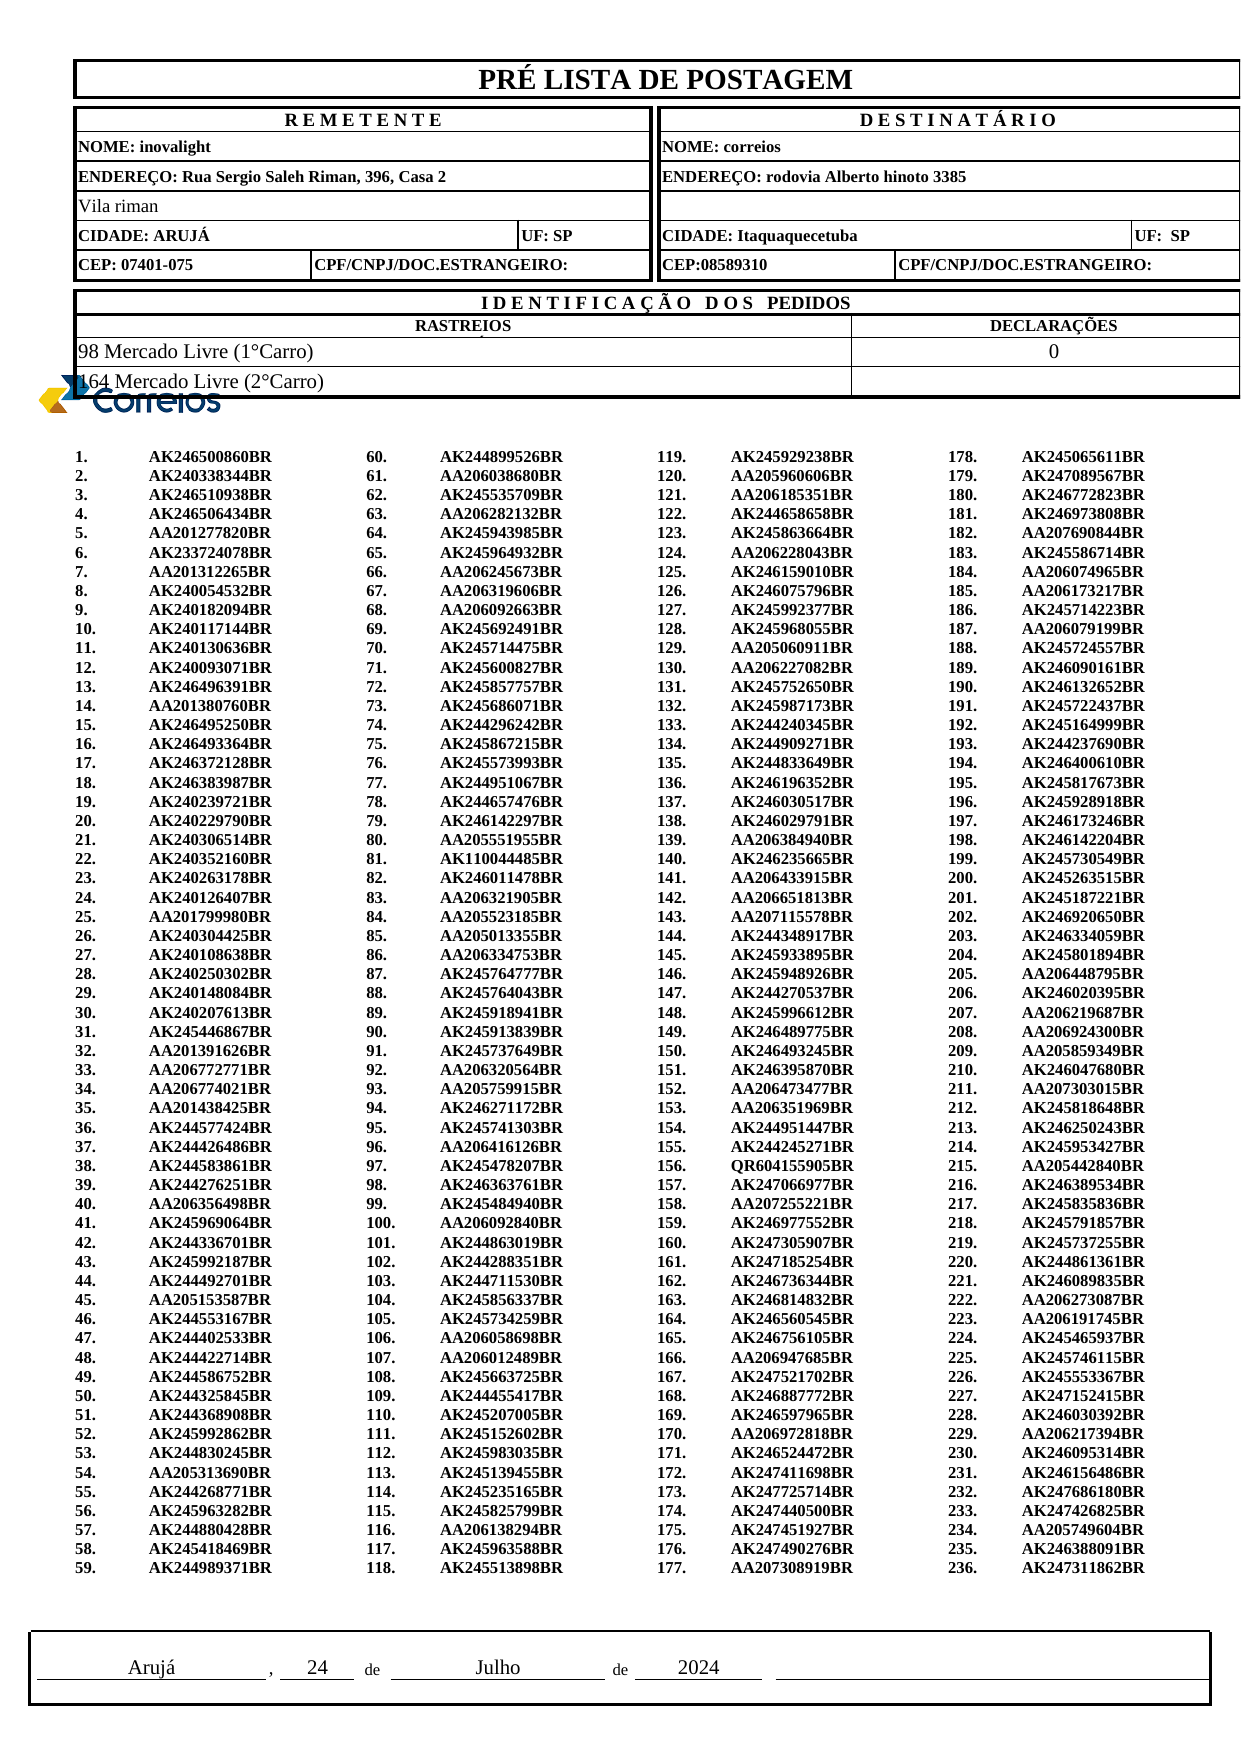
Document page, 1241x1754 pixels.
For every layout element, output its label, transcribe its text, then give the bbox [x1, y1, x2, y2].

list AK245987173BR [657, 696, 911, 715]
list AK245513898BR [366, 1558, 620, 1577]
list AK245968055BR [657, 619, 911, 638]
list AA205759915BR [366, 1079, 620, 1098]
list AK246973808BR [948, 504, 1240, 523]
list AK245714223BR [948, 600, 1240, 619]
list AK246496391BR [75, 677, 329, 696]
list AK247152415BR [948, 1386, 1240, 1405]
list AK246772823BR [948, 485, 1240, 504]
list AK245746115BR [948, 1347, 1240, 1367]
list AK244336701BR [75, 1232, 329, 1252]
list AK246524472BR [657, 1443, 911, 1462]
list AK245065611BR [948, 447, 1240, 466]
list AA206245673BR [366, 562, 620, 581]
list AK245535709BR [366, 485, 620, 504]
list AK247066977BR [657, 1175, 911, 1194]
list AA206038680BR [366, 466, 620, 485]
list AK246920650BR [948, 907, 1240, 926]
list AK244899526BR [366, 447, 620, 466]
list AA206092840BR [366, 1213, 620, 1232]
list AA206320564BR [366, 1060, 620, 1079]
list AK244402533BR [75, 1328, 329, 1347]
list AK244553167BR [75, 1309, 329, 1328]
list AK245964932BR [366, 542, 620, 562]
list AK245263515BR [948, 868, 1240, 887]
list AA205013355BR [366, 926, 620, 945]
list AK246029791BR [657, 811, 911, 830]
list AK246887772BR [657, 1386, 911, 1405]
list AK244325845BR [75, 1386, 329, 1405]
list AK244368908BR [75, 1405, 329, 1424]
list AA207308919BR [657, 1558, 911, 1577]
list AK247305907BR [657, 1232, 911, 1252]
list AA206774021BR [75, 1079, 329, 1098]
list AA206972818BR [657, 1424, 911, 1443]
list AK245741303BR [366, 1117, 620, 1137]
list AA206356498BR [75, 1194, 329, 1213]
list AA206321905BR [366, 887, 620, 907]
list AK246089835BR [948, 1271, 1240, 1290]
list AK247521702BR [657, 1367, 911, 1386]
list AK244863019BR [366, 1232, 620, 1252]
list AK245686071BR [366, 696, 620, 715]
list AK246493245BR [657, 1041, 911, 1060]
list AK244268771BR [75, 1482, 329, 1501]
list AK245714475BR [366, 638, 620, 657]
list AK245573993BR [366, 753, 620, 772]
list AK110044485BR [366, 849, 620, 868]
list AK244288351BR [366, 1252, 620, 1271]
list AK240148084BR [75, 983, 329, 1002]
list AA206227082BR [657, 657, 911, 677]
list AK246372128BR [75, 753, 329, 772]
list AK246500860BR [75, 447, 329, 466]
list AA206651813BR [657, 887, 911, 907]
list AA201380760BR [75, 696, 329, 715]
list AK246489775BR [657, 1022, 911, 1041]
list AK245856337BR [366, 1290, 620, 1309]
list AK245913839BR [366, 1022, 620, 1041]
list AA206351969BR [657, 1098, 911, 1117]
list AK247311862BR [948, 1558, 1240, 1577]
list AK245992862BR [75, 1424, 329, 1443]
list AA206947685BR [657, 1347, 911, 1367]
list AK245484940BR [366, 1194, 620, 1213]
list AK245139455BR [366, 1462, 620, 1482]
list AA206319606BR [366, 581, 620, 600]
list AK246388091BR [948, 1539, 1240, 1558]
list AA206074965BR [948, 562, 1240, 581]
list AA205551955BR [366, 830, 620, 849]
list AK246363761BR [366, 1175, 620, 1194]
list AK247725714BR [657, 1482, 911, 1501]
list AA206058698BR [366, 1328, 620, 1347]
list AA206448795BR [948, 964, 1240, 983]
list AK245963282BR [75, 1501, 329, 1520]
list AK244830245BR [75, 1443, 329, 1462]
list AK244989371BR [75, 1558, 329, 1577]
list AK240263178BR [75, 868, 329, 887]
list AK245734259BR [366, 1309, 620, 1328]
list AK245791857BR [948, 1213, 1240, 1232]
list AK246095314BR [948, 1443, 1240, 1462]
list AK244426486BR [75, 1137, 329, 1156]
list AK244348917BR [657, 926, 911, 945]
list AK246142204BR [948, 830, 1240, 849]
list AK247411698BR [657, 1462, 911, 1482]
list AK246383987BR [75, 772, 329, 792]
list AA201799980BR [75, 907, 329, 926]
list AA206384940BR [657, 830, 911, 849]
list AA206012489BR [366, 1347, 620, 1367]
list AA207255221BR [657, 1194, 911, 1213]
list AA206416126BR [366, 1137, 620, 1156]
list AK240182094BR [75, 600, 329, 619]
list AK245465937BR [948, 1328, 1240, 1347]
list AA201312265BR [75, 562, 329, 581]
list AK245983035BR [366, 1443, 620, 1462]
list AK245235165BR [366, 1482, 620, 1501]
list AK240304425BR [75, 926, 329, 945]
list AK246395870BR [657, 1060, 911, 1079]
list AA205960606BR [657, 466, 911, 485]
list AK240338344BR [75, 466, 329, 485]
list AK246250243BR [948, 1117, 1240, 1137]
list AA206138294BR [366, 1520, 620, 1539]
list AK244711530BR [366, 1271, 620, 1290]
list AK244657476BR [366, 792, 620, 811]
list AK245953427BR [948, 1137, 1240, 1156]
list AK246510938BR [75, 485, 329, 504]
list AK246597965BR [657, 1405, 911, 1424]
list AK245825799BR [366, 1501, 620, 1520]
list AK245152602BR [366, 1424, 620, 1443]
list AK244951447BR [657, 1117, 911, 1137]
list AK247451927BR [657, 1520, 911, 1539]
list AA205523185BR [366, 907, 620, 926]
list AA205060911BR [657, 638, 911, 657]
list AK246495250BR [75, 715, 329, 734]
list AK244833649BR [657, 753, 911, 772]
list AK245418469BR [75, 1539, 329, 1558]
list AK240250302BR [75, 964, 329, 983]
list AK244296242BR [366, 715, 620, 734]
list AK244880428BR [75, 1520, 329, 1539]
list AA205313690BR [75, 1462, 329, 1482]
list AA207115578BR [657, 907, 911, 926]
list AK244577424BR [75, 1117, 329, 1137]
list AK246047680BR [948, 1060, 1240, 1079]
list AA205749604BR [948, 1520, 1240, 1539]
list AK245164999BR [948, 715, 1240, 734]
list AK244245271BR [657, 1137, 911, 1156]
list AK244658658BR [657, 504, 911, 523]
list AK233724078BR [75, 542, 329, 562]
list AA205859349BR [948, 1041, 1240, 1060]
list AK245992377BR [657, 600, 911, 619]
list AK246196352BR [657, 772, 911, 792]
list AK245187221BR [948, 887, 1240, 907]
list AA201438425BR [75, 1098, 329, 1117]
list AK240117144BR [75, 619, 329, 638]
list AK245586714BR [948, 542, 1240, 562]
list AK245737649BR [366, 1041, 620, 1060]
list AK240126407BR [75, 887, 329, 907]
list AK245207005BR [366, 1405, 620, 1424]
list AK246271172BR [366, 1098, 620, 1117]
list AK244455417BR [366, 1386, 620, 1405]
list AK247185254BR [657, 1252, 911, 1271]
list AA206273087BR [948, 1290, 1240, 1309]
list AK240108638BR [75, 945, 329, 964]
list QR604155905BR [657, 1156, 911, 1175]
list AK240352160BR [75, 849, 329, 868]
list AK240239721BR [75, 792, 329, 811]
list AK244270537BR [657, 983, 911, 1002]
list AA206924300BR [948, 1022, 1240, 1041]
list AK245663725BR [366, 1367, 620, 1386]
list AK245600827BR [366, 657, 620, 677]
list AK246756105BR [657, 1328, 911, 1347]
list AK244951067BR [366, 772, 620, 792]
list AA206173217BR [948, 581, 1240, 600]
list AK246977552BR [657, 1213, 911, 1232]
list AK247426825BR [948, 1501, 1240, 1520]
list AK245817673BR [948, 772, 1240, 792]
list AK246030517BR [657, 792, 911, 811]
list AA205442840BR [948, 1156, 1240, 1175]
list AK245752650BR [657, 677, 911, 696]
list AK244909271BR [657, 734, 911, 753]
list AK247089567BR [948, 466, 1240, 485]
list AA206079199BR [948, 619, 1240, 638]
list AA201391626BR [75, 1041, 329, 1060]
list AK240306514BR [75, 830, 329, 849]
list AK240229790BR [75, 811, 329, 830]
list AA207690844BR [948, 523, 1240, 542]
list AA206217394BR [948, 1424, 1240, 1443]
list AA206092663BR [366, 600, 620, 619]
list AK246334059BR [948, 926, 1240, 945]
list AK245692491BR [366, 619, 620, 638]
list AK246075796BR [657, 581, 911, 600]
list AK246506434BR [75, 504, 329, 523]
list AK245724557BR [948, 638, 1240, 657]
list AK247490276BR [657, 1539, 911, 1558]
list AA205153587BR [75, 1290, 329, 1309]
list AK240093071BR [75, 657, 329, 677]
list AK246814832BR [657, 1290, 911, 1309]
list AA206473477BR [657, 1079, 911, 1098]
list AK244583861BR [75, 1156, 329, 1175]
list AK246736344BR [657, 1271, 911, 1290]
list AK245933895BR [657, 945, 911, 964]
list AK244276251BR [75, 1175, 329, 1194]
list AK246493364BR [75, 734, 329, 753]
list AK245818648BR [948, 1098, 1240, 1117]
list AK244492701BR [75, 1271, 329, 1290]
list AK245928918BR [948, 792, 1240, 811]
list AK246011478BR [366, 868, 620, 887]
list AK245553367BR [948, 1367, 1240, 1386]
list AA206191745BR [948, 1309, 1240, 1328]
list AA206334753BR [366, 945, 620, 964]
list AK245730549BR [948, 849, 1240, 868]
list AK245992187BR [75, 1252, 329, 1271]
list AK246560545BR [657, 1309, 911, 1328]
list AK245722437BR [948, 696, 1240, 715]
list AK246132652BR [948, 677, 1240, 696]
list AK245801894BR [948, 945, 1240, 964]
list AK246030392BR [948, 1405, 1240, 1424]
list AA201277820BR [75, 523, 329, 542]
list AK245948926BR [657, 964, 911, 983]
list AK247686180BR [948, 1482, 1240, 1501]
list AK246159010BR [657, 562, 911, 581]
list AK245764777BR [366, 964, 620, 983]
list AK245446867BR [75, 1022, 329, 1041]
list AK246142297BR [366, 811, 620, 830]
list AK246090161BR [948, 657, 1240, 677]
list AA206228043BR [657, 542, 911, 562]
list AK245764043BR [366, 983, 620, 1002]
list AK245929238BR [657, 447, 911, 466]
list AK245863664BR [657, 523, 911, 542]
list AA206433915BR [657, 868, 911, 887]
list AK246235665BR [657, 849, 911, 868]
list AK246173246BR [948, 811, 1240, 830]
list AK245478207BR [366, 1156, 620, 1175]
list AK245867215BR [366, 734, 620, 753]
list AK245918941BR [366, 1002, 620, 1022]
list AK245996612BR [657, 1002, 911, 1022]
list AK246400610BR [948, 753, 1240, 772]
list AK246156486BR [948, 1462, 1240, 1482]
list AK245835836BR [948, 1194, 1240, 1213]
list AK246389534BR [948, 1175, 1240, 1194]
list AK240054532BR [75, 581, 329, 600]
list AK244586752BR [75, 1367, 329, 1386]
list AK244240345BR [657, 715, 911, 734]
list AK244422714BR [75, 1347, 329, 1367]
list AK240130636BR [75, 638, 329, 657]
list AK247440500BR [657, 1501, 911, 1520]
list AK240207613BR [75, 1002, 329, 1022]
list AK244237690BR [948, 734, 1240, 753]
list AK245963588BR [366, 1539, 620, 1558]
list AK246020395BR [948, 983, 1240, 1002]
list AA206282132BR [366, 504, 620, 523]
list AA206772771BR [75, 1060, 329, 1079]
list AK245969064BR [75, 1213, 329, 1232]
list AK244861361BR [948, 1252, 1240, 1271]
list AK245737255BR [948, 1232, 1240, 1252]
list AK245943985BR [366, 523, 620, 542]
list AA206219687BR [948, 1002, 1240, 1022]
list AK245857757BR [366, 677, 620, 696]
list AA206185351BR [657, 485, 911, 504]
list AA207303015BR [948, 1079, 1240, 1098]
